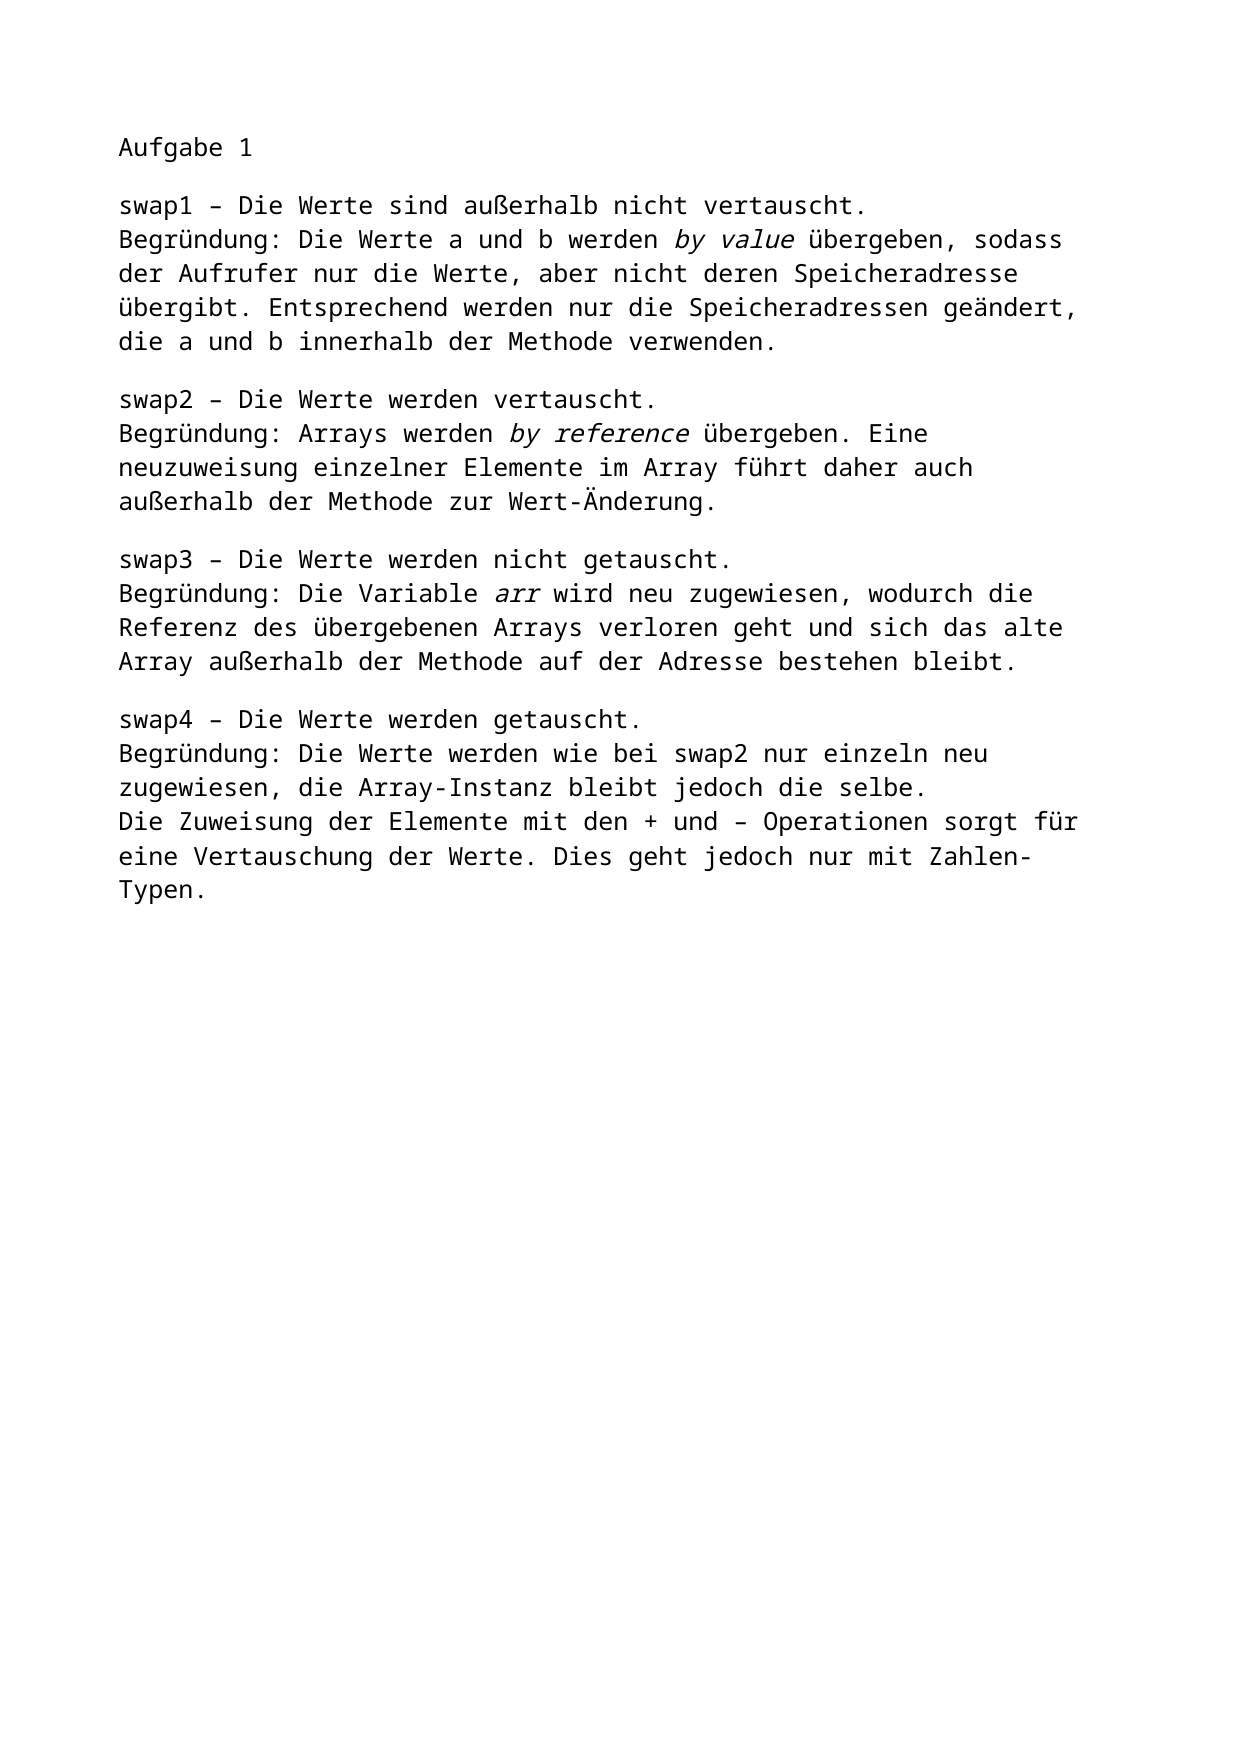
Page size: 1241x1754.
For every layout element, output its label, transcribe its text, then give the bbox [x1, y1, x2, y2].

text swap1 – Die Werte sind außerhalb nicht vertauscht. Begründung: Die Werte a und b werden by value übergeben, sodass der Aufrufer nur die Werte, aber nicht deren Speicheradresse übergibt. Entsprechend werden nur die Speicheradressen geändert, die a und b innerhalb der Methode verwenden. [118, 188, 1122, 358]
text Aufgabe 1 [118, 130, 1122, 164]
text swap3 – Die Werte werden nicht getauscht. Begründung: Die Variable arr wird neu zugewiesen, wodurch die Referenz des übergebenen Arrays verloren geht und sich das alte Array außerhalb der Methode auf der Adresse bestehen bleibt. [118, 542, 1122, 678]
text swap2 – Die Werte werden vertauscht. Begründung: Arrays werden by reference übergeben. Eine neuzuweisung einzelner Elemente im Array führt daher auch außerhalb der Methode zur Wert-Änderung. [118, 382, 1122, 518]
text swap4 – Die Werte werden getauscht. Begründung: Die Werte werden wie bei swap2 nur einzeln neu zugewiesen, die Array-Instanz bleibt jedoch die selbe. Die Zuweisung der Elemente mit den + und – Operationen sorgt für eine Vertauschung der Werte. Dies geht jedoch nur mit Zahlen-Typen. [118, 702, 1122, 906]
